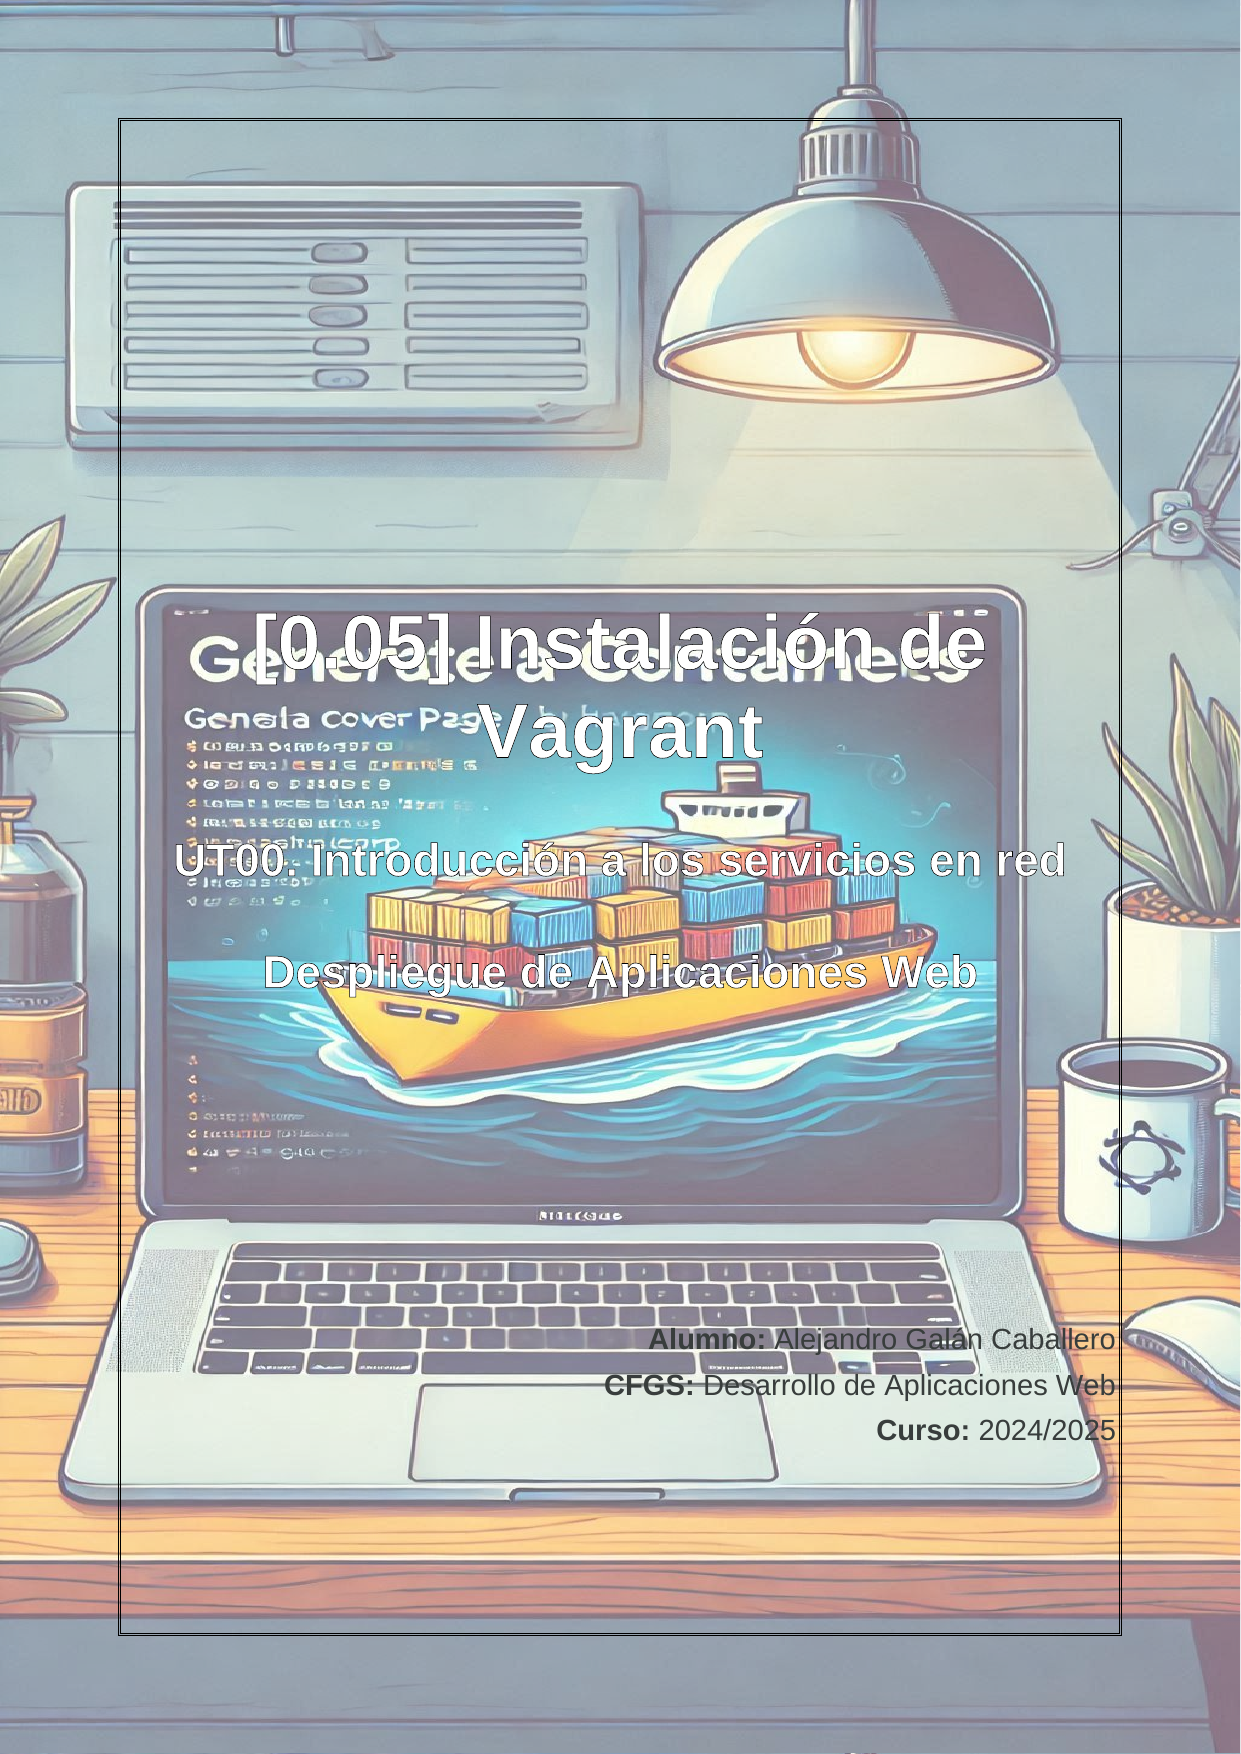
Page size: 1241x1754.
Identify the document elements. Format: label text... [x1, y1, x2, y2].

title [0.05] Instalación de Vagrant [124, 597, 1116, 774]
subtitle Despliegue de Aplicaciones Web [124, 945, 1116, 997]
text CFGS: Desarrollo de Aplicaciones Web [124, 1367, 1116, 1401]
text Alumno: Alejandro Galán Caballero [124, 1322, 1116, 1356]
subtitle UT00. Introducción a los servicios en red [124, 833, 1116, 886]
text Curso: 2024/2025 [124, 1413, 1116, 1446]
